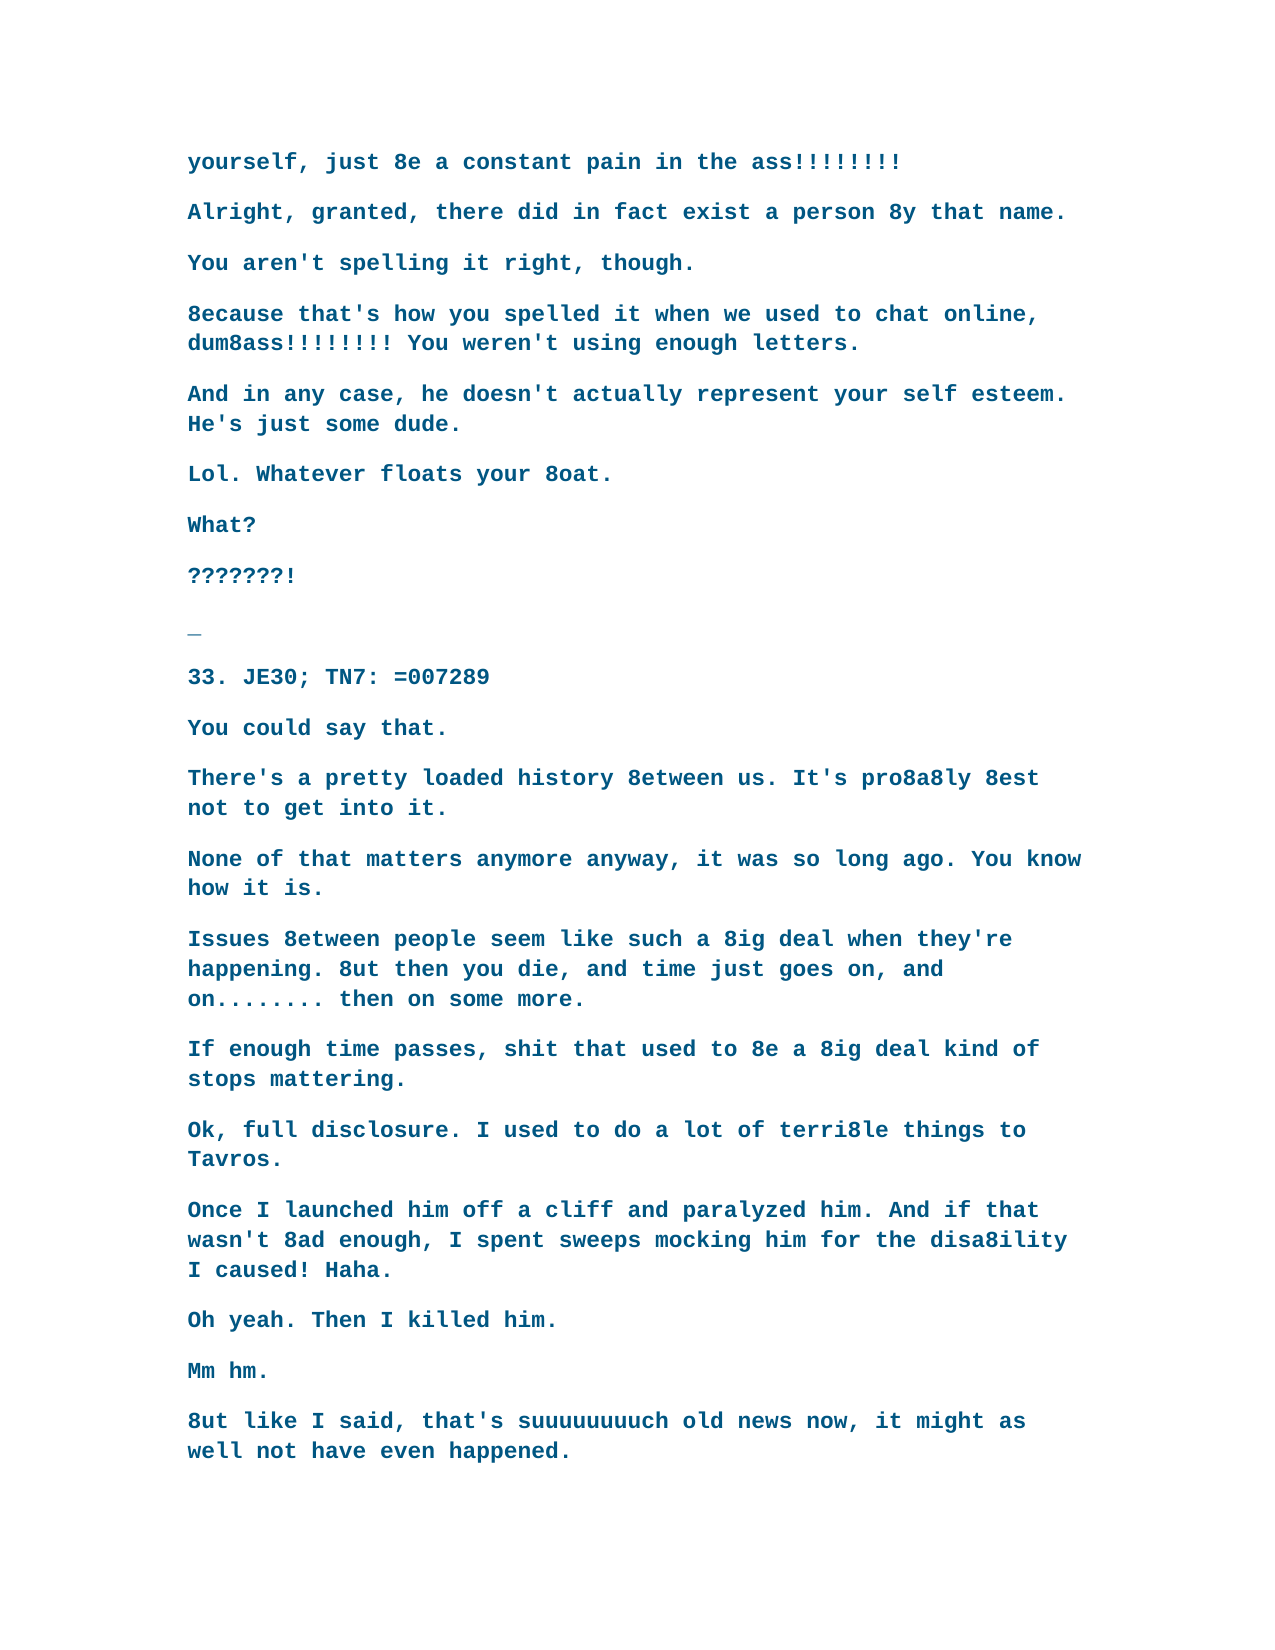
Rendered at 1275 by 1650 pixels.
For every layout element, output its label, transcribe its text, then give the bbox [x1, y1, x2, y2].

text Oh yeah. Then I killed him. [187, 1308, 1087, 1334]
text If enough time passes, shit that used to 8e a 8ig deal kind of stops mattering. [187, 1037, 1087, 1093]
text You could say that. [187, 716, 1087, 742]
text And in any case, he doesn't actually represent your self esteem. He's just some dude. [187, 382, 1087, 438]
text ???????! [187, 564, 1087, 590]
text What? [187, 513, 1087, 539]
text Issues 8etween people seem like such a 8ig deal when they're happening. 8ut then you die, and time just goes on, and on........ then on some more. [187, 927, 1087, 1013]
text Mm hm. [187, 1359, 1087, 1385]
text Lol. Whatever floats your 8oat. [187, 463, 1087, 489]
text There's a pretty loaded history 8etween us. It's pro8a8ly 8est not to get into it. [187, 766, 1087, 822]
text You aren't spelling it right, though. [187, 251, 1087, 277]
text 8ecause that's how you spelled it when we used to chat online, dum8ass!!!!!!!! You weren't using enough letters. [187, 302, 1087, 358]
text Once I launched him off a cliff and paralyzed him. And if that wasn't 8ad enough, I spent sweeps mocking him for the disa8ility I caused! Haha. [187, 1198, 1087, 1284]
text yourself, just 8e a constant pain in the ass!!!!!!!! [187, 150, 1087, 176]
text None of that matters anymore anyway, it was so long ago. You know how it is. [187, 847, 1087, 903]
text 8ut like I said, that's suuuuuuuuch old news now, it might as well not have even happened. [187, 1410, 1087, 1466]
text 33. JE30; TN7: =007289 [187, 665, 1087, 691]
text Alright, granted, there did in fact exist a person 8y that name. [187, 201, 1087, 227]
text Ok, full disclosure. I used to do a lot of terri8le things to Tavros. [187, 1118, 1087, 1174]
text _ [187, 614, 1087, 641]
